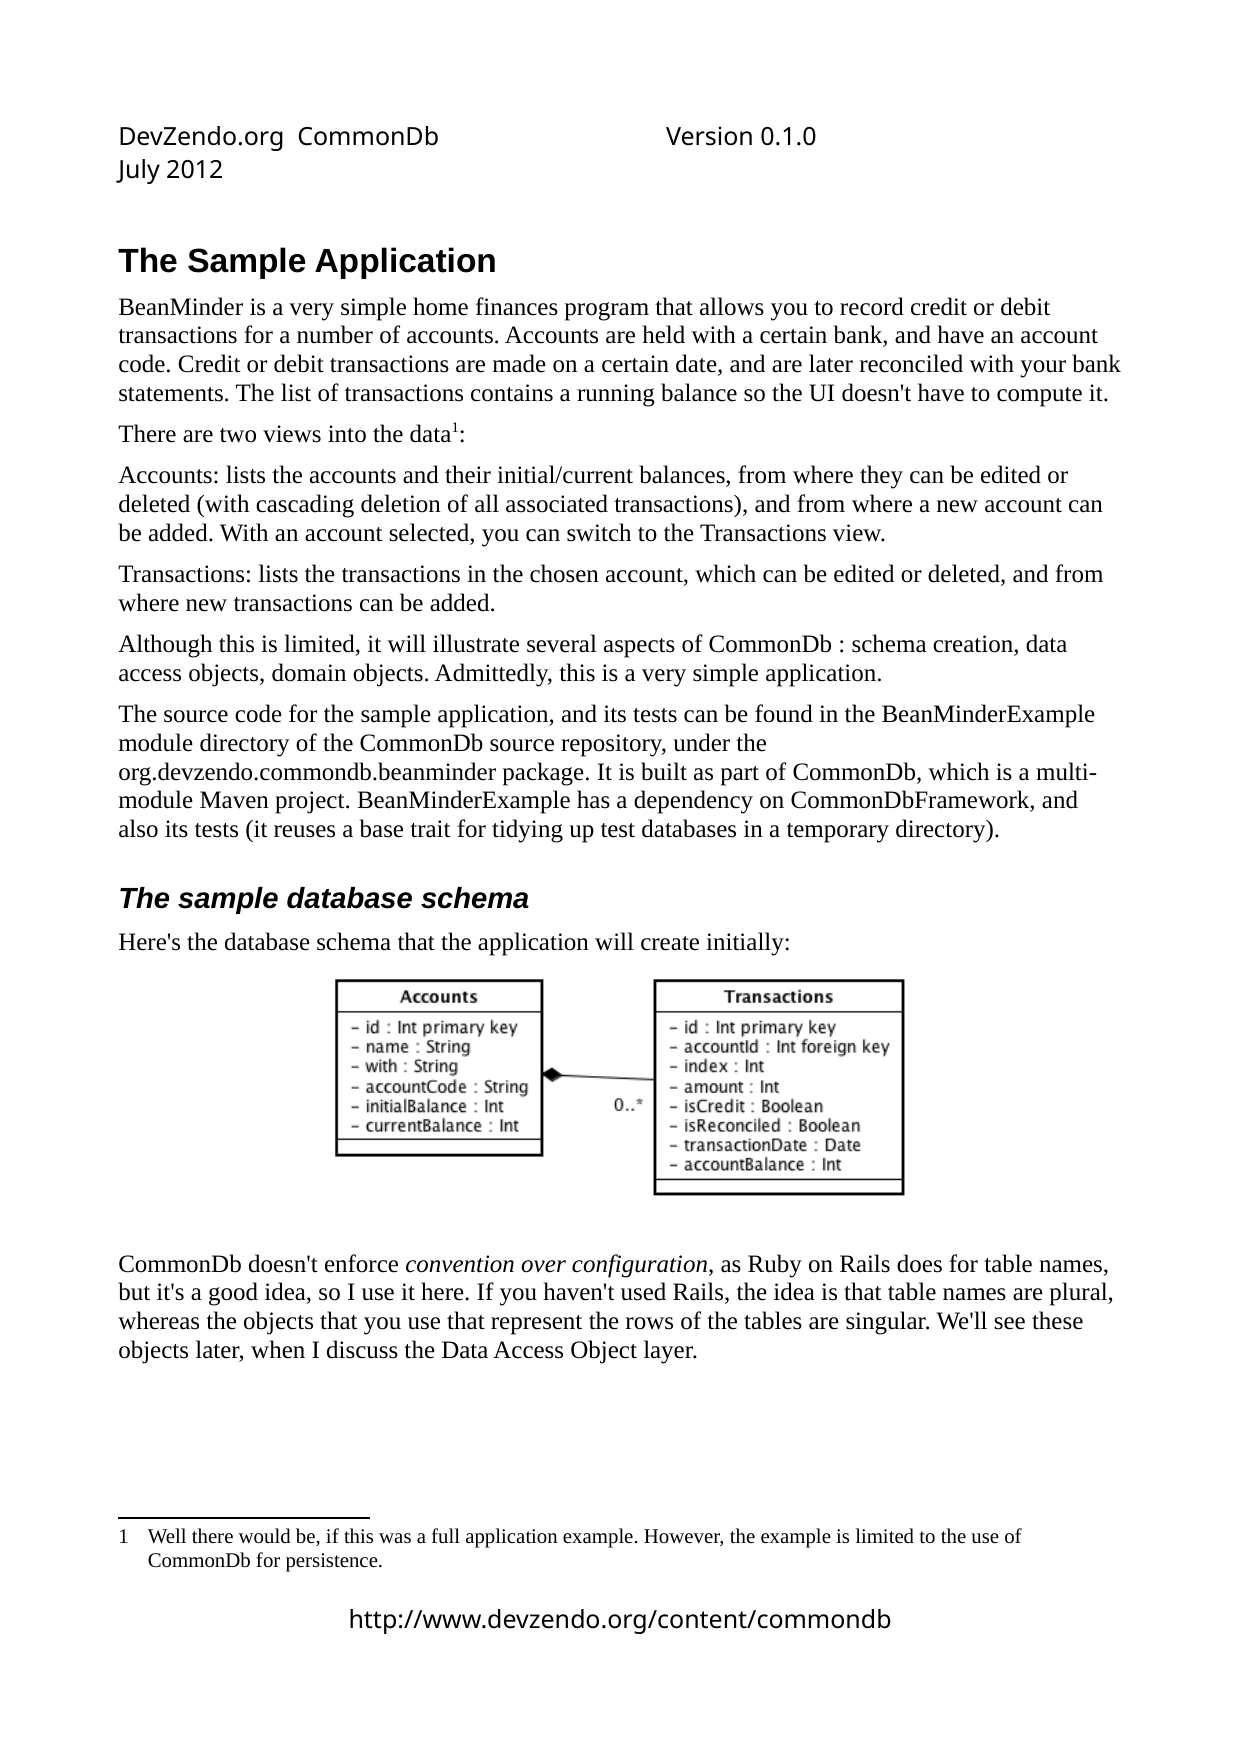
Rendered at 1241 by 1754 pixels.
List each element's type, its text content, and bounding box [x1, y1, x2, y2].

text There are two views into the data: [118, 419, 1122, 448]
text BeanMinder is a very simple home finances program that allows you to record credit or debit transactions for a number of accounts. Accounts are held with a certain bank, and have an account code. Credit or debit transactions are made on a certain date, and are later reconciled with your bank statements. The list of transactions contains a running balance so the UI doesn't have to compute it. [118, 292, 1122, 407]
text Well there would be, if this was a full application example. However, the example is limited to the use of CommonDb for persistence. [118, 1524, 1122, 1572]
text Here's the database schema that the application will create initially: [118, 927, 1122, 955]
text CommonDb doesn't enforce convention over configuration, as Ruby on Rails does for table names, but it's a good idea, so I use it here. If you haven't used Rails, the idea is that table names are plural, whereas the objects that you use that represent the rows of the tables are singular. We'll see these objects later, when I discuss the Data Access Object layer. [118, 1249, 1122, 1364]
text Transactions: lists the transactions in the chosen account, which can be edited or deleted, and from where new transactions can be added. [118, 559, 1122, 617]
text Accounts: lists the accounts and their initial/current balances, from where they can be edited or deleted (with cascading deletion of all associated transactions), and from where a new account can be added. With an account selected, you can switch to the Transactions view. [118, 461, 1122, 547]
subtitle The sample database schema [118, 881, 1122, 914]
text Although this is limited, it will illustrate several aspects of CommonDb : schema creation, data access objects, domain objects. Admittedly, this is a very simple application. [118, 629, 1122, 687]
picture [323, 967, 917, 1208]
text The source code for the sample application, and its tests can be found in the BeanMinderExample module directory of the CommonDb source repository, under the org.devzendo.commondb.beanminder package. It is built as part of CommonDb, which is a multi-module Maven project. BeanMinderExample has a dependency on CommonDbFramework, and also its tests (it reuses a base trait for tidying up test databases in a temporary directory). [118, 699, 1122, 843]
subtitle The Sample Application [118, 241, 1122, 279]
